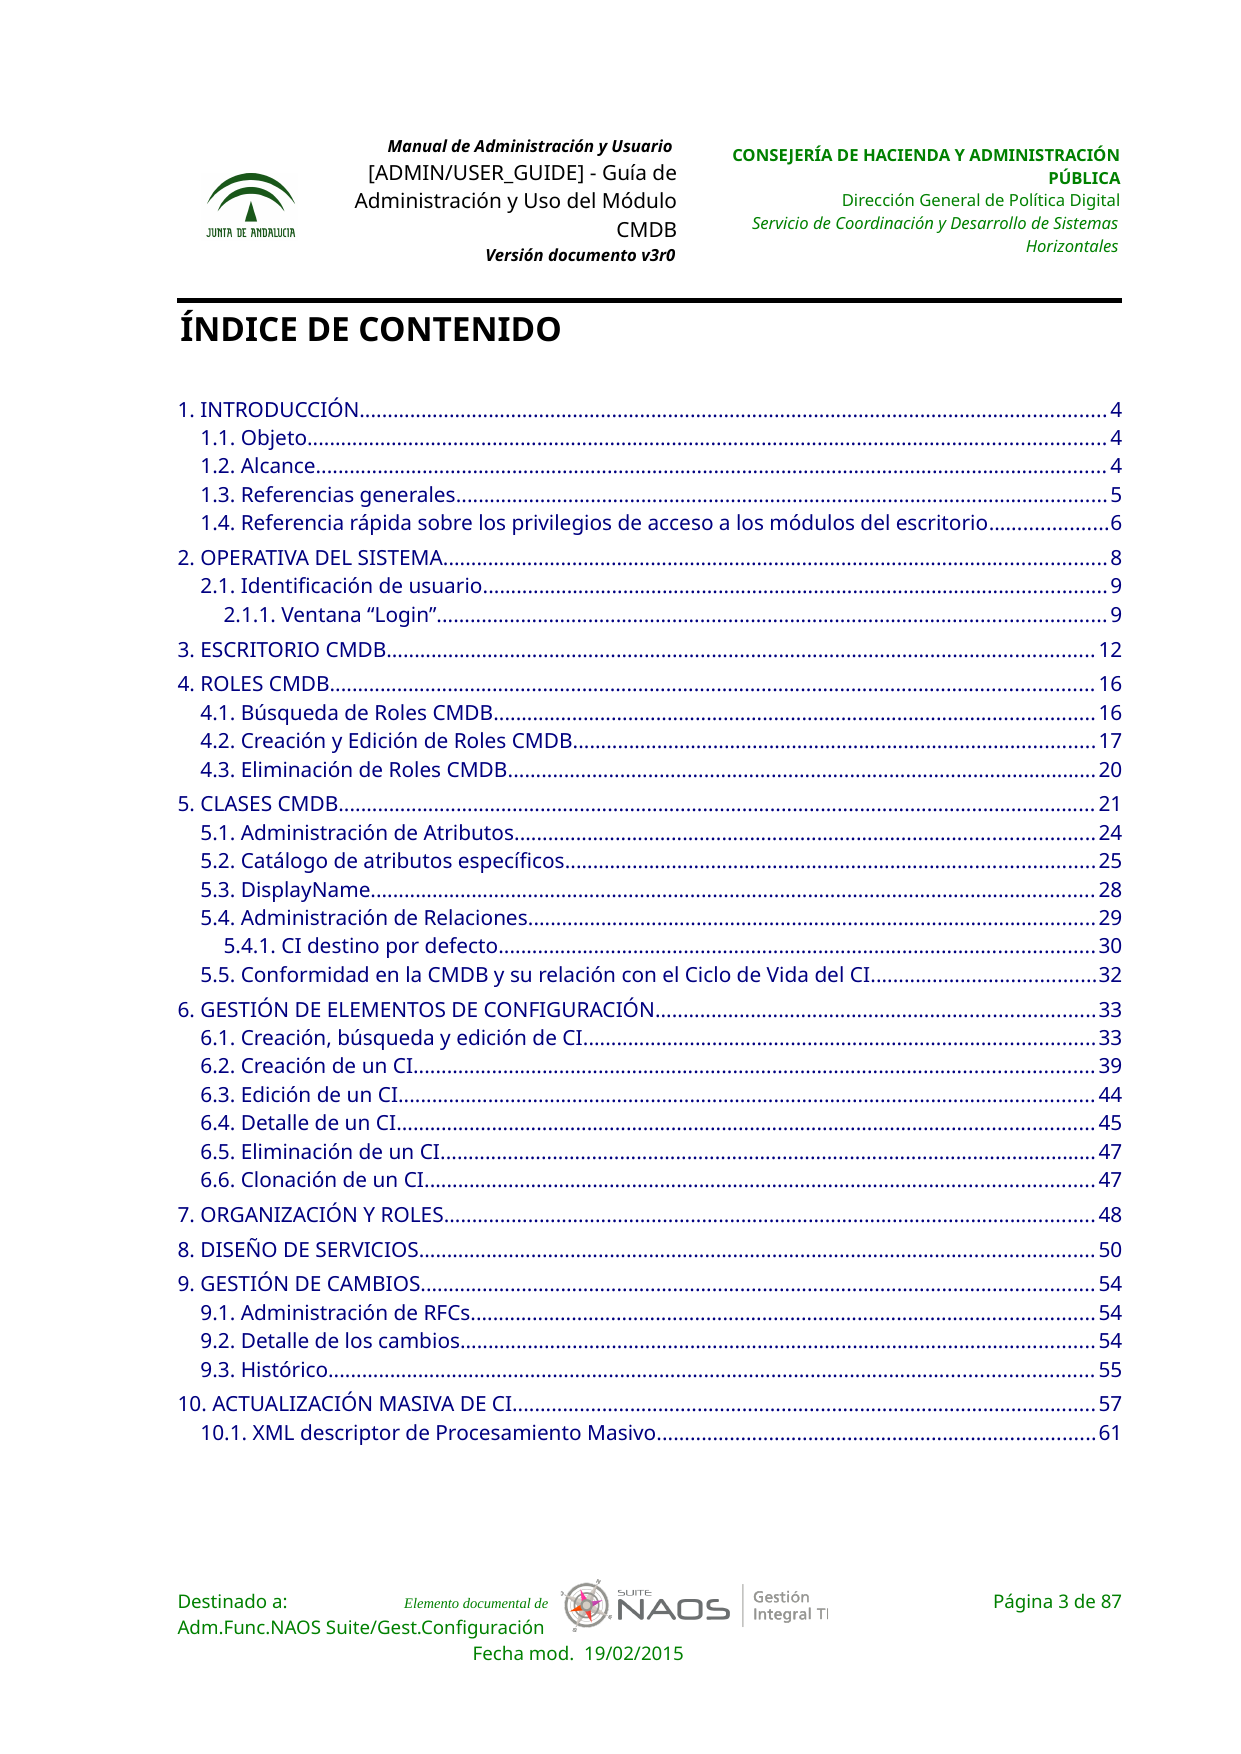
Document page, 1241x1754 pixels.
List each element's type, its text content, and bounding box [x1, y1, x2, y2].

text 5. CLASES CMDB 21 [177, 789, 1122, 818]
text 9.1. Administración de RFCs 54 [200, 1298, 1122, 1326]
text 3. ESCRITORIO CMDB 12 [177, 635, 1122, 663]
picture [560, 1579, 829, 1632]
text 9. GESTIÓN DE CAMBIOS 54 [177, 1269, 1122, 1298]
text 2.1.1. Ventana “Login” 9 [223, 600, 1122, 628]
text 8. DISEÑO DE SERVICIOS 50 [177, 1235, 1122, 1263]
text 6.2. Creación de un CI 39 [200, 1052, 1122, 1080]
text 10. ACTUALIZACIÓN MASIVA DE CI 57 [177, 1389, 1122, 1418]
text 6.5. Eliminación de un CI 47 [200, 1137, 1122, 1165]
text 6.6. Clonación de un CI 47 [200, 1165, 1122, 1194]
text 9.3. Histórico 55 [200, 1355, 1122, 1383]
text 4.3. Eliminación de Roles CMDB 20 [200, 755, 1122, 783]
text 5.1. Administración de Atributos 24 [200, 818, 1122, 846]
text 6.4. Detalle de un CI 45 [200, 1108, 1122, 1137]
text 2. OPERATIVA DEL SISTEMA 8 [177, 543, 1122, 572]
text 2.1. Identificación de usuario 9 [200, 572, 1122, 600]
text 5.4. Administración de Relaciones 29 [200, 903, 1122, 932]
text 5.4.1. CI destino por defecto 30 [223, 932, 1122, 960]
text 1.4. Referencia rápida sobre los privilegios de acceso a los módulos del escritorio 6 [200, 508, 1122, 537]
text 4.1. Búsqueda de Roles CMDB 16 [200, 698, 1122, 726]
text 5.3. DisplayName 28 [200, 875, 1122, 903]
text 1.1. Objeto 4 [200, 423, 1122, 452]
picture [201, 173, 298, 241]
subtitle Índice de contenido [177, 303, 1122, 354]
text 1.3. Referencias generales 5 [200, 480, 1122, 508]
text 5.2. Catálogo de atributos específicos 25 [200, 846, 1122, 875]
text 7. ORGANIZACIÓN Y ROLES 48 [177, 1200, 1122, 1228]
text 4.2. Creación y Edición de Roles CMDB 17 [200, 726, 1122, 755]
text 6. GESTIÓN DE ELEMENTOS DE CONFIGURACIÓN 33 [177, 995, 1122, 1023]
text 6.3. Edición de un CI 44 [200, 1080, 1122, 1108]
text 5.5. Conformidad en la CMDB y su relación con el Ciclo de Vida del CI 32 [200, 960, 1122, 988]
text 6.1. Creación, búsqueda y edición de CI 33 [200, 1023, 1122, 1052]
text 10.1. XML descriptor de Procesamiento Masivo 61 [200, 1418, 1122, 1446]
text 1. INTRODUCCIÓN 4 [177, 395, 1122, 423]
text 1.2. Alcance 4 [200, 452, 1122, 480]
text 4. ROLES CMDB 16 [177, 669, 1122, 698]
text 9.2. Detalle de los cambios 54 [200, 1326, 1122, 1355]
